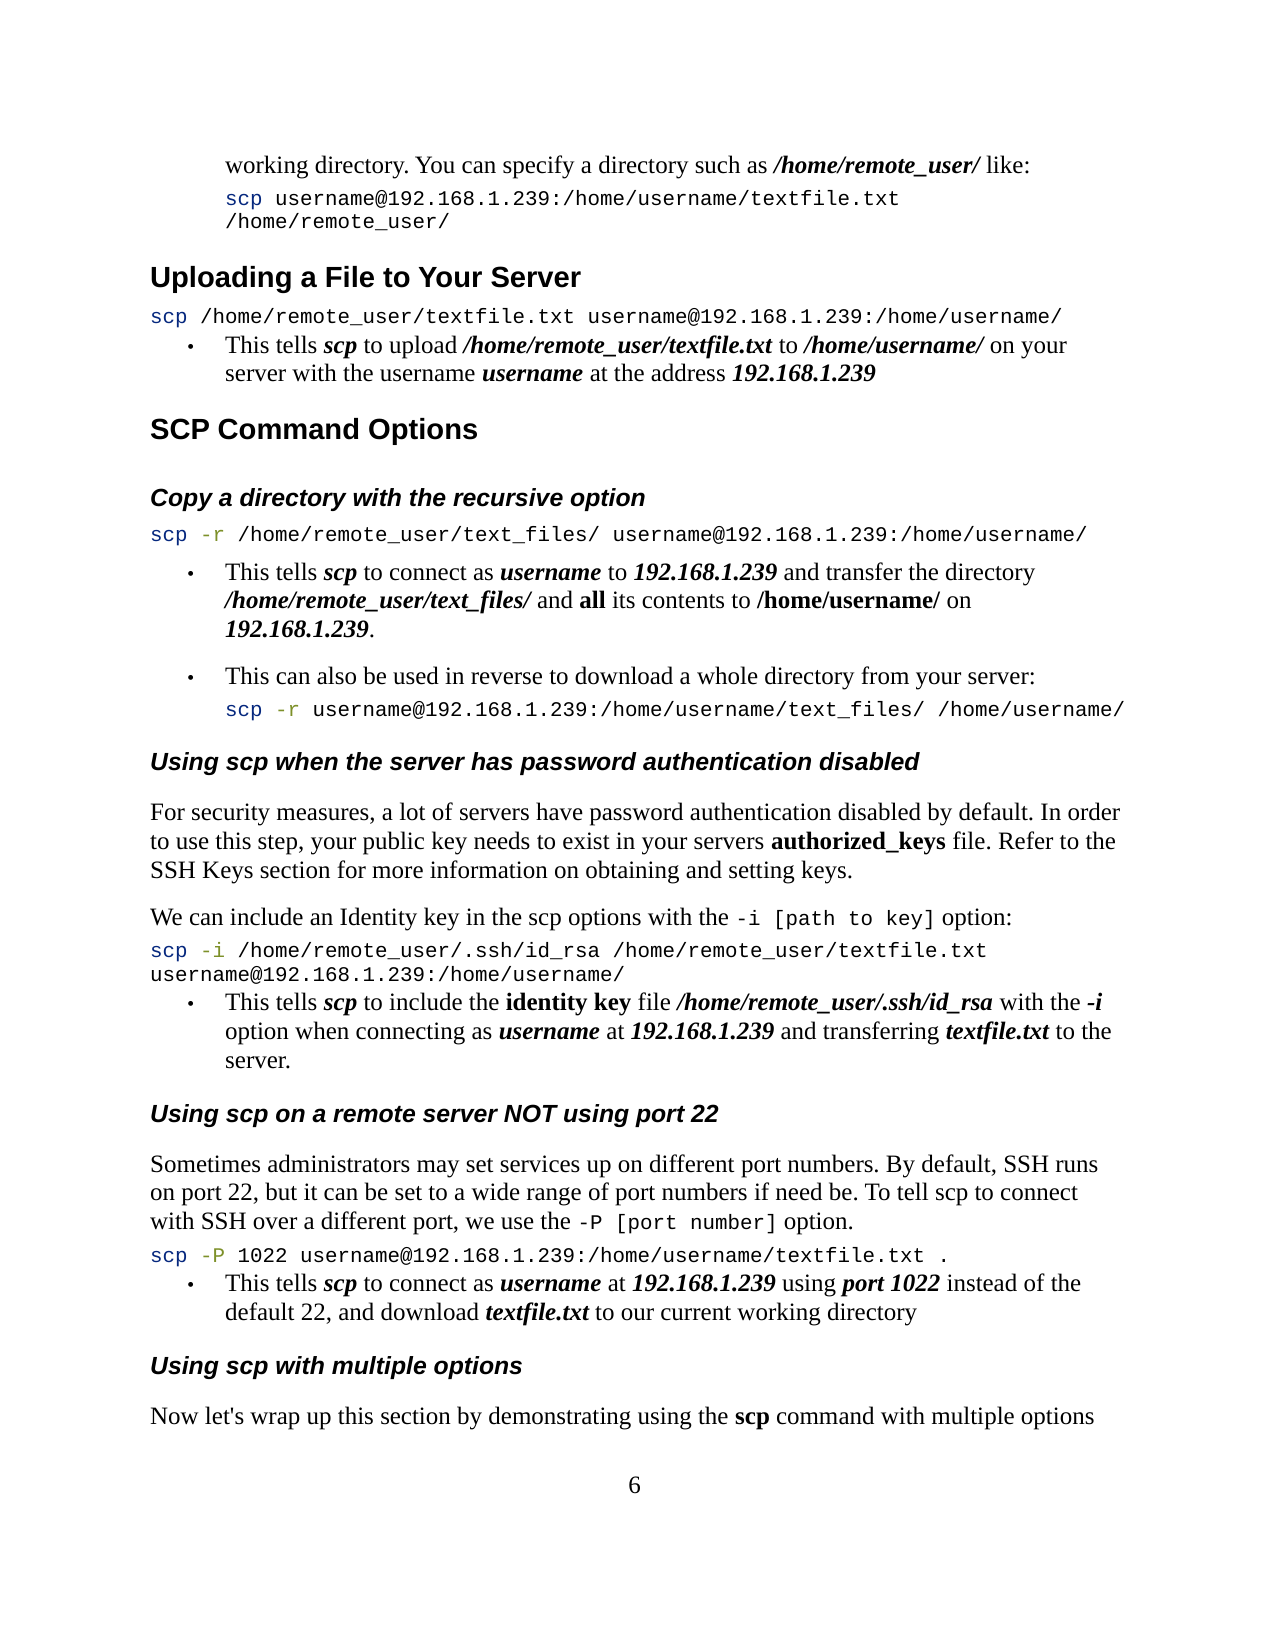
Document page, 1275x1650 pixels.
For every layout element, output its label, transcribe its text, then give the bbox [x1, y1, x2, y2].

list This tells scp to connect as username at 192.168.1.239 using port 1022 instead of the default 22, and download textfile.txt to our current working directory [187, 1268, 1125, 1326]
list This can also be used in reverse to download a whole directory from your server: [187, 661, 1125, 690]
text scp -i /home/remote_user/.ssh/id_rsa /home/remote_user/textfile.txt username@192.168.1.239:/home/username/ [150, 940, 1125, 987]
subtitle Uploading a File to Your Server [150, 260, 1125, 293]
subtitle Copy a directory with the recursive option [150, 483, 1125, 512]
text scp -P 1022 username@192.168.1.239:/home/username/textfile.txt . [150, 1245, 1125, 1268]
text We can include an Identity key in the scp options with the -i [path to key] option: [150, 902, 1125, 931]
list working directory. You can specify a directory such as /home/remote_user/ like: [187, 150, 1125, 179]
subtitle Using scp on a remote server NOT using port 22 [150, 1099, 1125, 1127]
list scp -r username@192.168.1.239:/home/username/text_files/ /home/username/ [187, 699, 1125, 722]
text scp /home/remote_user/textfile.txt username@192.168.1.239:/home/username/ [150, 306, 1125, 330]
list scp username@192.168.1.239:/home/username/textfile.txt /home/remote_user/ [187, 188, 1125, 235]
text scp -r /home/remote_user/text_files/ username@192.168.1.239:/home/username/ [150, 524, 1125, 548]
text Sometimes administrators may set services up on different port numbers. By default, SSH runs on port 22, but it can be set to a wide range of port numbers if need be. To tell scp to connect with SSH over a different port, we use the -P [port number] option. [150, 1149, 1125, 1236]
subtitle Using scp when the server has password authentication disabled [150, 747, 1125, 776]
text For security measures, a lot of servers have password authentication disabled by default. In order to use this step, your public key needs to exist in your servers authorized_keys file. Refer to the SSH Keys section for more information on obtaining and setting keys. [150, 797, 1125, 884]
subtitle Using scp with multiple options [150, 1351, 1125, 1379]
list This tells scp to upload /home/remote_user/textfile.txt to /home/username/ on your server with the username username at the address 192.168.1.239 [187, 330, 1125, 387]
list This tells scp to include the identity key file /home/remote_user/.ssh/id_rsa with the -i option when connecting as username at 192.168.1.239 and transferring textfile.txt to the server. [187, 987, 1125, 1074]
list This tells scp to connect as username to 192.168.1.239 and transfer the directory /home/remote_user/text_files/ and all its contents to /home/username/ on 192.168.1.239. [187, 557, 1125, 643]
subtitle SCP Command Options [150, 412, 1125, 446]
text Now let's wrap up this section by demonstrating using the scp command with multiple options [150, 1401, 1125, 1429]
